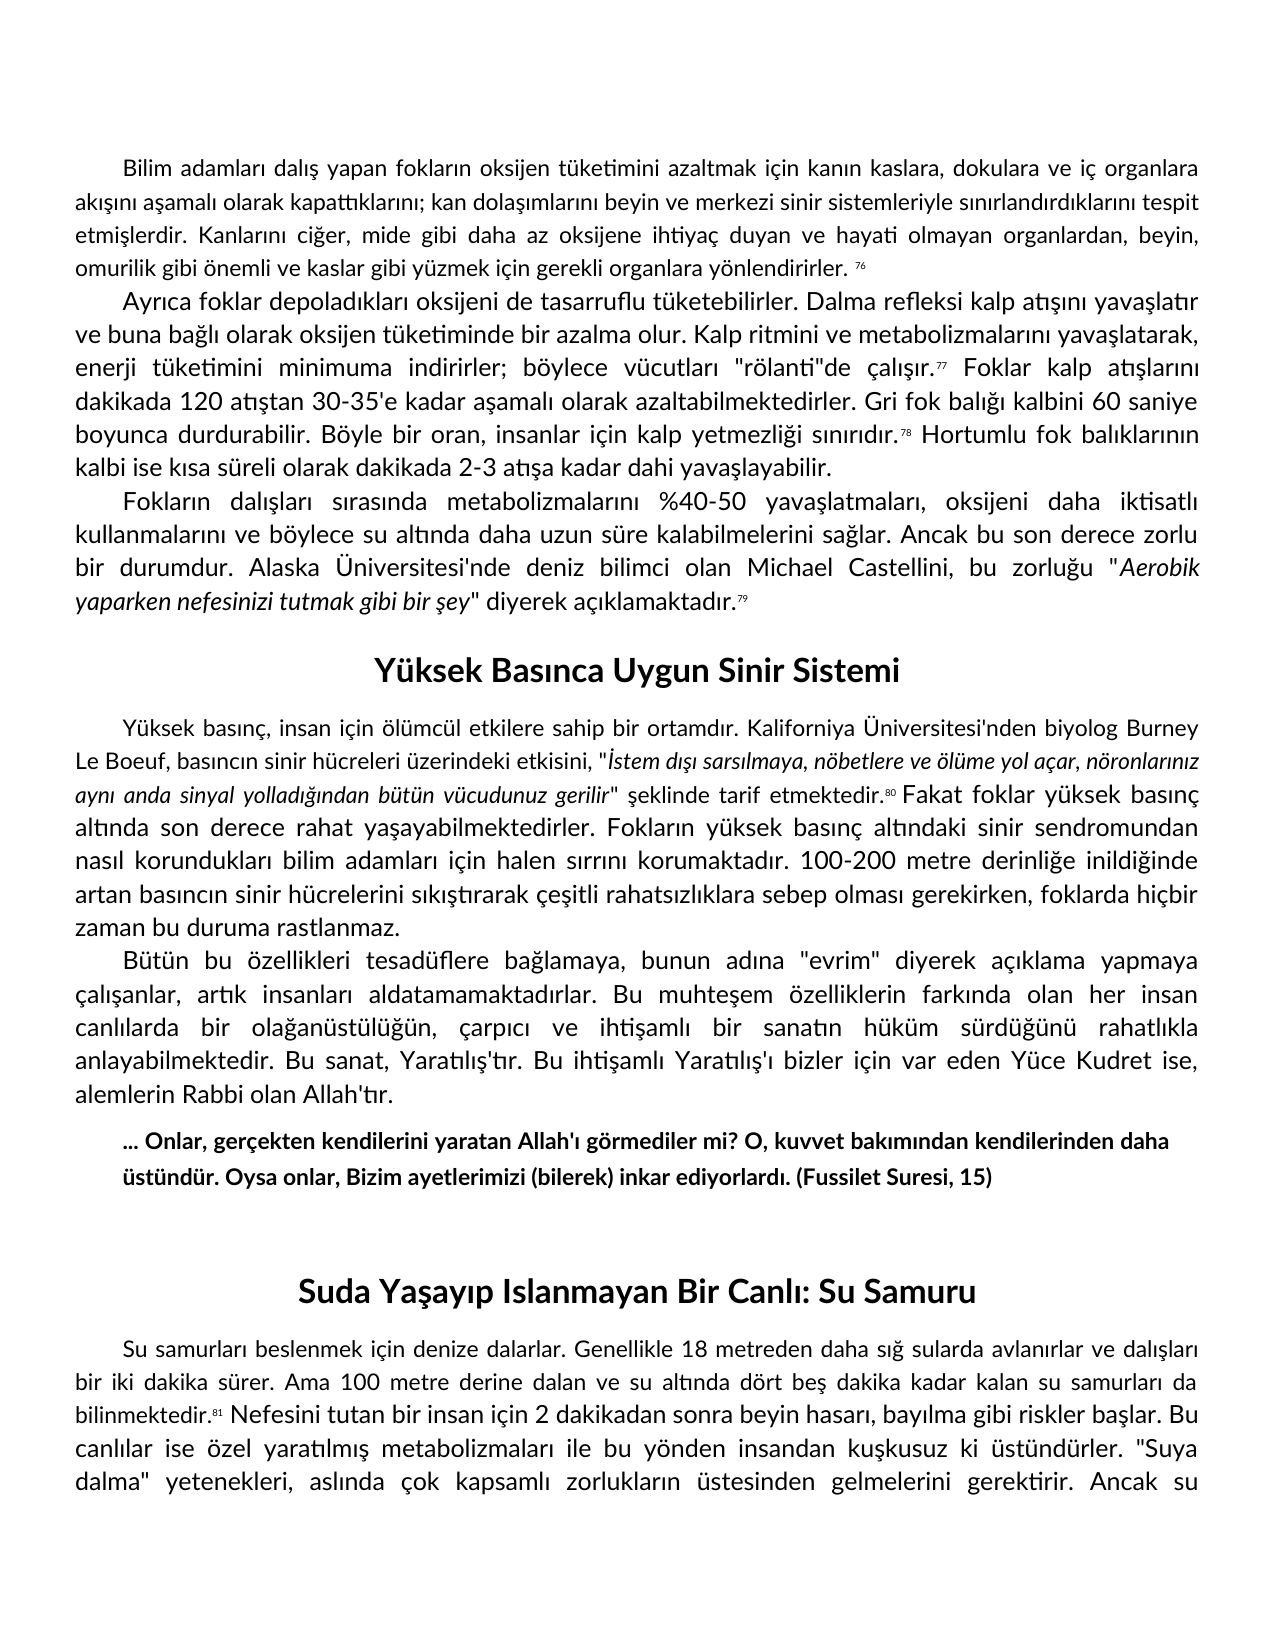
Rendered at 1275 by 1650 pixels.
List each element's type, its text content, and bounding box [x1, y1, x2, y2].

text Yüksek Basınca Uygun Sinir Sistemi [75, 646, 1200, 692]
text Yüksek basınç, insan için ölümcül etkilere sahip bir ortamdır. Kaliforniya Üniversitesi'nden biyolog Burney Le Boeuf, basıncın sinir hücreleri üzerindeki etkisini, "İstem dışı sarsılmaya, nöbetlere ve ölüme yol açar, nöronlarınız aynı anda sinyal yolladığından bütün vücudunuz gerilir" şeklinde tarif etmektedir.80 Fakat foklar yüksek basınç altında son derece rahat yaşayabilmektedirler. Fokların yüksek basınç altındaki sinir sendromundan nasıl korundukları bilim adamları için halen sırrını korumaktadır. 100-200 metre derinliğe inildiğinde artan basıncın sinir hücrelerini sıkıştırarak çeşitli rahatsızlıklara sebep olması gerekirken, foklarda hiçbir zaman bu duruma rastlanmaz. [75, 710, 1200, 943]
text Bütün bu özellikleri tesadüflere bağlamaya, bunun adına "evrim" diyerek açıklama yapmaya çalışanlar, artık insanları aldatamamaktadırlar. Bu muhteşem özelliklerin farkında olan her insan canlılarda bir olağanüstülüğün, çarpıcı ve ihtişamlı bir sanatın hüküm sürdüğünü rahatlıkla anlayabilmektedir. Bu sanat, Yaratılış'tır. Bu ihtişamlı Yaratılış'ı bizler için var eden Yüce Kudret ise, alemlerin Rabbi olan Allah'tır. [75, 943, 1200, 1110]
text Bilim adamları dalış yapan fokların oksijen tüketimini azaltmak için kanın kaslara, dokulara ve iç organlara akışını aşamalı olarak kapattıklarını; kan dolaşımlarını beyin ve merkezi sinir sistemleriyle sınırlandırdıklarını tespit etmişlerdir. Kanlarını ciğer, mide gibi daha az oksijene ihtiyaç duyan ve hayati olmayan organlardan, beyin, omurilik gibi önemli ve kaslar gibi yüzmek için gerekli organlara yönlendirirler. 76 [75, 150, 1200, 283]
text Su samurları beslenmek için denize dalarlar. Genellikle 18 metreden daha sığ sularda avlanırlar ve dalışları bir iki dakika sürer. Ama 100 metre derine dalan ve su altında dört beş dakika kadar kalan su samurları da bilinmektedir.81 Nefesini tutan bir insan için 2 dakikadan sonra beyin hasarı, bayılma gibi riskler başlar. Bu canlılar ise özel yaratılmış metabolizmaları ile bu yönden insandan kuşkusuz ki üstündürler. "Suya dalma" yetenekleri, aslında çok kapsamlı zorlukların üstesinden gelmelerini gerektirir. Ancak su [75, 1330, 1200, 1497]
text Fokların dalışları sırasında metabolizmalarını %40-50 yavaşlatmaları, oksijeni daha iktisatlı kullanmalarını ve böylece su altında daha uzun süre kalabilmelerini sağlar. Ancak bu son derece zorlu bir durumdur. Alaska Üniversitesi'nde deniz bilimci olan Michael Castellini, bu zorluğu "Aerobik yaparken nefesinizi tutmak gibi bir şey" diyerek açıklamaktadır.79 [75, 483, 1200, 617]
text ... Onlar, gerçekten kendilerini yaratan Allah'ı görmediler mi? O, kuvvet bakımından kendilerinden daha üstündür. Oysa onlar, Bizim ayetlerimizi (bilerek) inkar ediyorlardı. (Fussilet Suresi, 15) [122, 1121, 1171, 1192]
text Suda Yaşayıp Islanmayan Bir Canlı: Su Samuru [75, 1267, 1200, 1313]
text Ayrıca foklar depoladıkları oksijeni de tasarruflu tüketebilirler. Dalma refleksi kalp atışını yavaşlatır ve buna bağlı olarak oksijen tüketiminde bir azalma olur. Kalp ritmini ve metabolizmalarını yavaşlatarak, enerji tüketimini minimuma indirirler; böylece vücutları "rölanti"de çalışır.77 Foklar kalp atışlarını dakikada 120 atıştan 30-35'e kadar aşamalı olarak azaltabilmektedirler. Gri fok balığı kalbini 60 saniye boyunca durdurabilir. Böyle bir oran, insanlar için kalp yetmezliği sınırıdır.78 Hortumlu fok balıklarının kalbi ise kısa süreli olarak dakikada 2-3 atışa kadar dahi yavaşlayabilir. [75, 283, 1200, 483]
